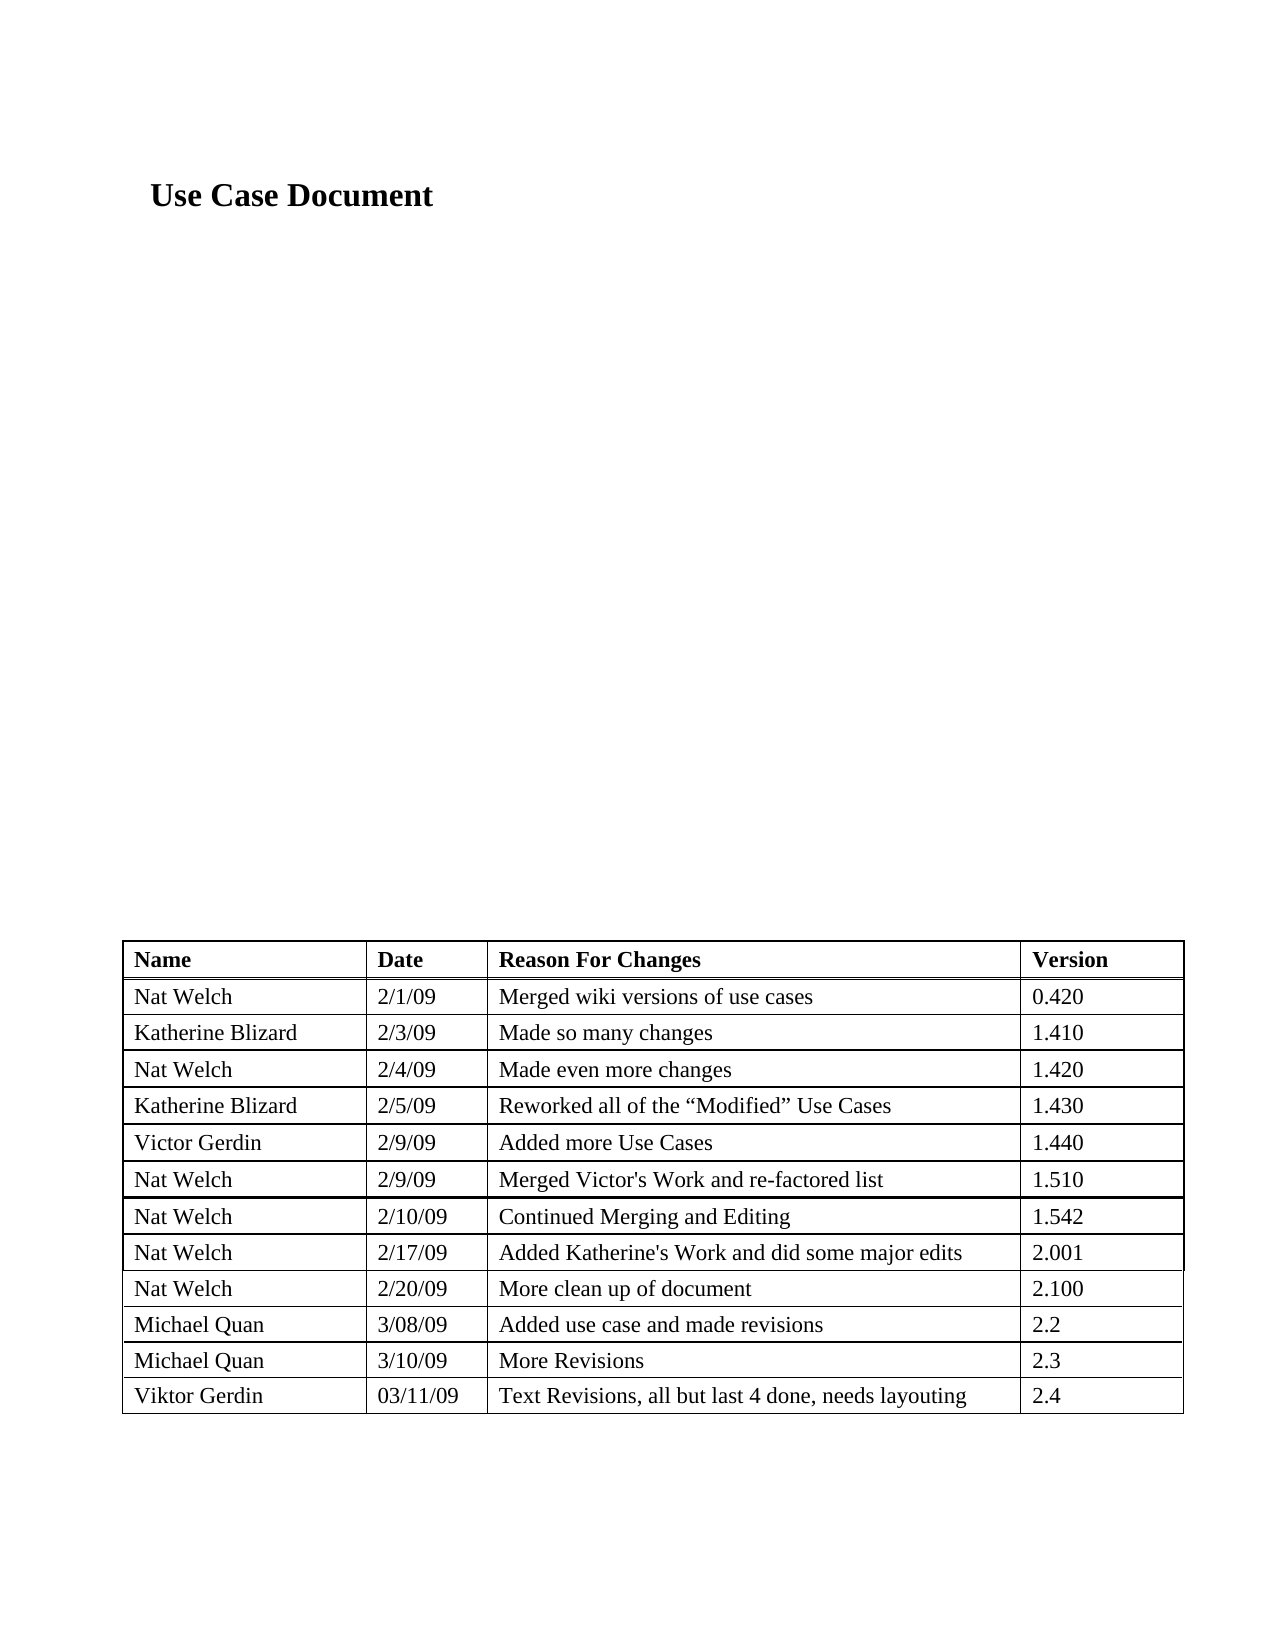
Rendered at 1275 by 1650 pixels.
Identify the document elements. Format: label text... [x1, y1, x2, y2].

table_cell 2.3 [1021, 1341, 1183, 1377]
table_cell 2/9/09 [367, 1125, 487, 1160]
table_cell Nat Welch [124, 1162, 366, 1196]
table_cell 2.001 [1021, 1235, 1183, 1270]
table_cell Nat Welch [124, 1051, 366, 1086]
table_header Date [367, 942, 487, 977]
table_cell 2/5/09 [367, 1088, 487, 1123]
table_cell Merged Victor's Work and re-factored list [488, 1162, 1020, 1196]
table_cell Victor Gerdin [124, 1125, 366, 1160]
table_cell Reworked all of the “Modified” Use Cases [488, 1088, 1020, 1123]
table_cell Nat Welch [124, 980, 366, 1014]
table_cell Made so many changes [488, 1015, 1020, 1049]
table_cell 2/4/09 [367, 1051, 487, 1086]
table_header Reason For Changes [488, 942, 1020, 977]
table_cell More clean up of document [488, 1271, 1020, 1306]
table_cell Made even more changes [488, 1051, 1020, 1086]
table_cell 2.2 [1021, 1306, 1183, 1341]
table_cell 2/10/09 [367, 1199, 487, 1233]
table_cell 1.430 [1021, 1088, 1183, 1123]
table_cell Nat Welch [124, 1235, 366, 1270]
table_cell Katherine Blizard [124, 1015, 366, 1049]
table_cell 1.440 [1021, 1125, 1183, 1160]
table_cell Michael Quan [123, 1306, 366, 1341]
table_header Version [1021, 942, 1183, 977]
table_cell Added more Use Cases [488, 1125, 1020, 1160]
table_cell More Revisions [488, 1343, 1020, 1377]
table_cell Viktor Gerdin [123, 1377, 366, 1413]
table_cell 1.510 [1021, 1162, 1183, 1196]
table_cell 2.100 [1021, 1270, 1183, 1306]
table_cell 2/3/09 [367, 1015, 487, 1049]
table_cell Added Katherine's Work and did some major edits [488, 1235, 1020, 1270]
table_cell 2/1/09 [367, 980, 487, 1014]
table_cell Nat Welch [123, 1271, 366, 1306]
table_cell Michael Quan [123, 1341, 366, 1377]
table_cell Continued Merging and Editing [488, 1199, 1020, 1233]
table_cell 03/11/09 [367, 1378, 487, 1413]
table_cell 2.4 [1021, 1377, 1183, 1413]
table_cell 3/08/09 [367, 1307, 487, 1341]
table_cell 1.410 [1021, 1015, 1183, 1049]
table_cell Merged wiki versions of use cases [488, 980, 1020, 1014]
table_cell 0.420 [1021, 980, 1183, 1014]
table_cell 2/9/09 [367, 1162, 487, 1196]
table_header Name [124, 942, 366, 977]
table_cell 2/20/09 [367, 1271, 487, 1306]
table_cell 3/10/09 [367, 1343, 487, 1377]
table_cell Nat Welch [124, 1199, 366, 1233]
table_cell 1.420 [1021, 1051, 1183, 1086]
table_cell Katherine Blizard [124, 1088, 366, 1123]
subtitle Use Case Document [150, 175, 1125, 213]
table_cell 1.542 [1021, 1199, 1183, 1233]
table_cell Added use case and made revisions [488, 1307, 1020, 1341]
table_cell 2/17/09 [367, 1235, 487, 1270]
table_cell Text Revisions, all but last 4 done, needs layouting [488, 1378, 1020, 1413]
